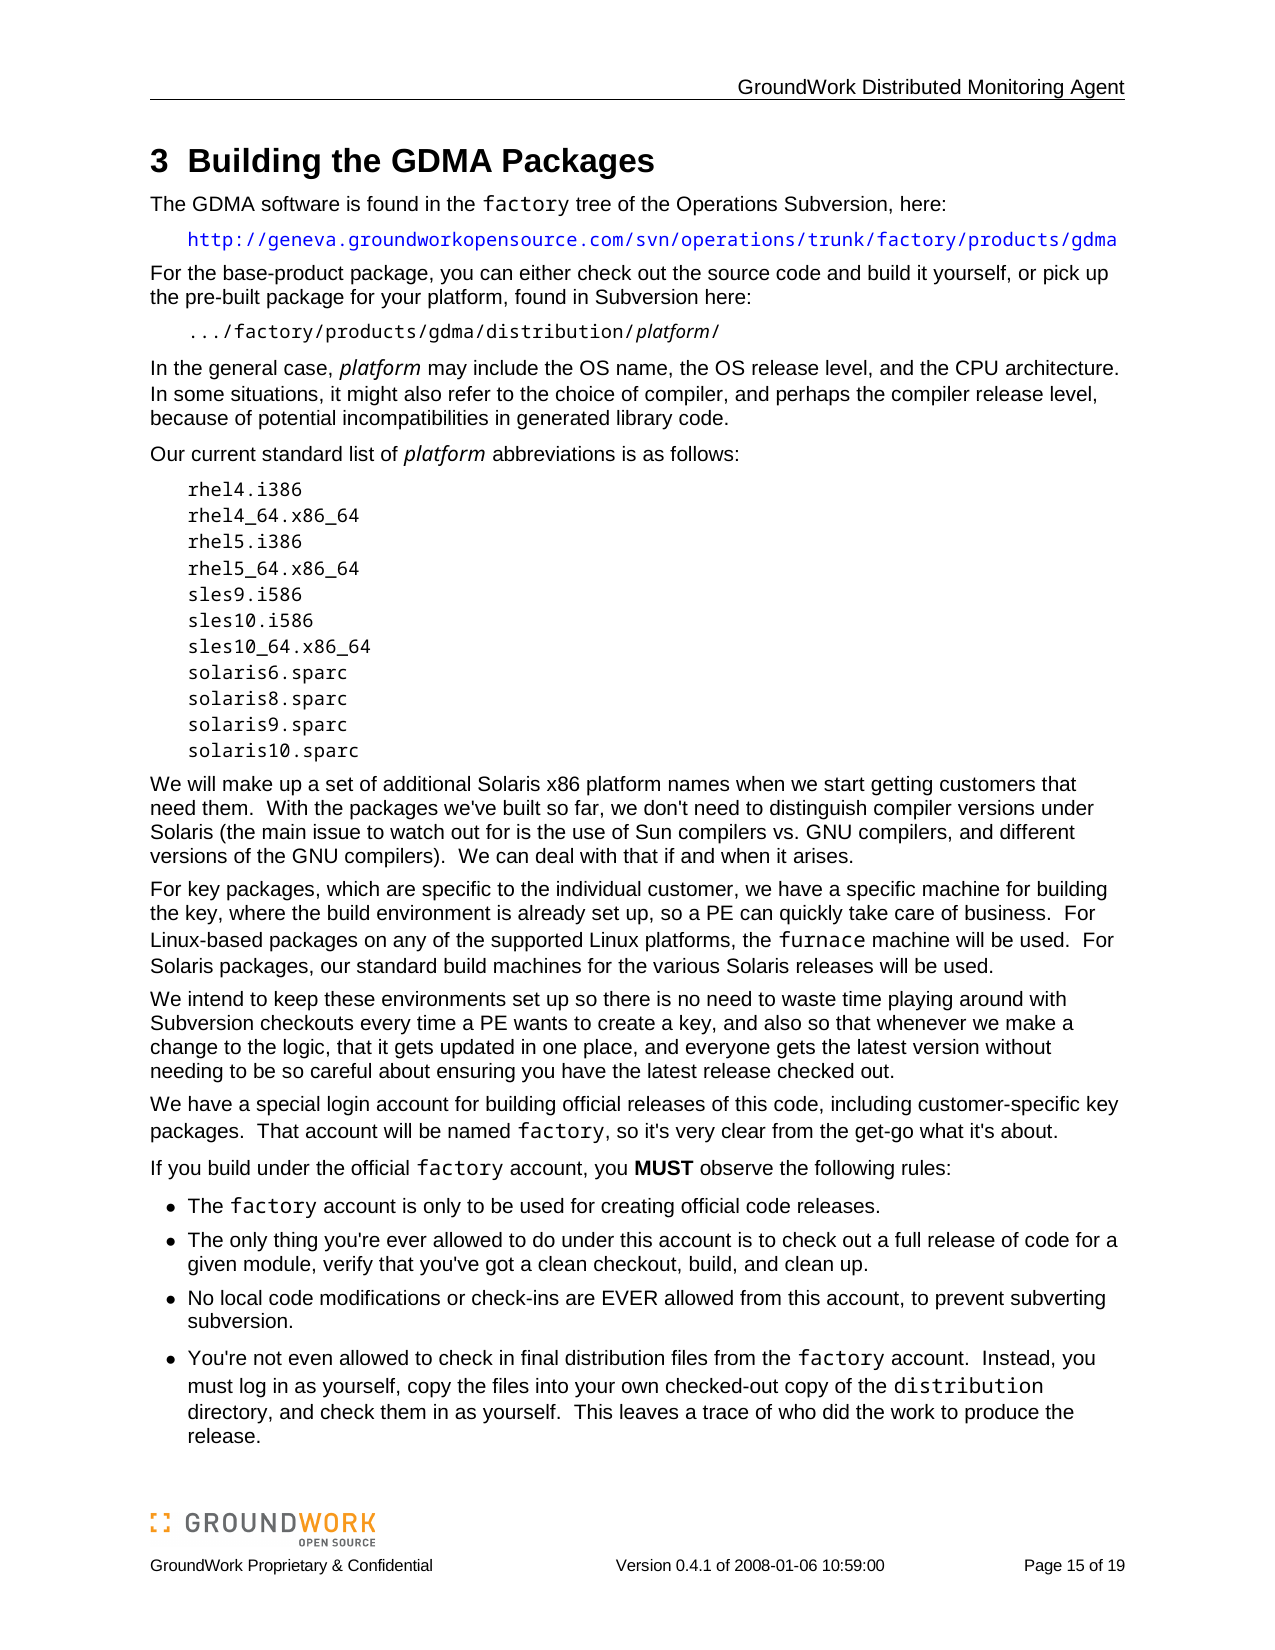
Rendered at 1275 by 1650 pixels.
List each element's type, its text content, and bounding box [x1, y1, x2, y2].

text sles10_64.x86_64 [187, 632, 1125, 658]
text We will make up a set of additional Solaris x86 platform names when we start getting customers that need them. With the packages we've built so far, we don't need to distinguish compiler versions under Solaris (the main issue to watch out for is the use of Sun compilers vs. GNU compilers, and different versions of the GNU compilers). We can deal with that if and when it arises. [150, 772, 1125, 868]
list You're not even allowed to check in final distribution files from the factory account. Instead, you must log in as yourself, copy the files into your own checked-out copy of the distribution directory, and check them in as yourself. This leaves a trace of who did the work to produce the release. [165, 1342, 1125, 1448]
text sles9.i586 [187, 580, 1125, 606]
text For key packages, which are specific to the individual customer, we have a specific machine for building the key, where the build environment is already set up, so a PE can quickly take care of business. For Linux-based packages on any of the supported Linux platforms, the furnace machine will be used. For Solaris packages, our standard build machines for the various Solaris releases will be used. [150, 877, 1125, 978]
text rhel5.i386 [187, 528, 1125, 554]
text Our current standard list of platform abbreviations is as follows: [150, 439, 1125, 467]
picture [150, 1512, 375, 1547]
text In the general case, platform may include the OS name, the OS release level, and the CPU architecture. In some situations, it might also refer to the choice of compiler, and perhaps the compiler release level, because of potential incompatibilities in generated library code. [150, 353, 1125, 430]
list The factory account is only to be used for creating official code releases. [165, 1191, 1125, 1219]
text solaris10.sparc [187, 737, 1125, 763]
text If you build under the official factory account, you MUST observe the following rules: [150, 1153, 1125, 1182]
text solaris6.sparc [187, 658, 1125, 684]
text sles10.i586 [187, 606, 1125, 632]
list The only thing you're ever allowed to do under this account is to check out a full release of code for a given module, verify that you've got a clean checkout, build, and clean up. [165, 1228, 1125, 1276]
text rhel5_64.x86_64 [187, 554, 1125, 580]
text rhel4_64.x86_64 [187, 502, 1125, 528]
list No local code modifications or check-ins are EVER allowed from this account, to prevent subverting subversion. [165, 1285, 1125, 1333]
text rhel4.i386 [187, 476, 1125, 502]
text We have a special login account for building official releases of this code, including customer-specific key packages. That account will be named factory, so it's very clear from the get-go what it's about. [150, 1092, 1125, 1144]
text We intend to keep these environments set up so there is no need to waste time playing around with Subversion checkouts every time a PE wants to create a key, and also so that whenever we make a change to the logic, that it gets updated in one place, and everyone gets the latest version without needing to be so careful about ensuring you have the latest release checked out. [150, 987, 1125, 1083]
subtitle Building the GDMA Packages [150, 141, 1125, 179]
text http://geneva.groundworkopensource.com/svn/operations/trunk/factory/products/gdma [187, 226, 1125, 252]
text solaris8.sparc [187, 684, 1125, 711]
text For the base-product package, you can either check out the source code and build it yourself, or pick up the pre-built package for your platform, found in Subversion here: [150, 261, 1125, 309]
text The GDMA software is found in the factory tree of the Operations Subversion, here: [150, 188, 1125, 217]
text solaris9.sparc [187, 711, 1125, 737]
text .../factory/products/gdma/distribution/platform/ [187, 318, 1125, 344]
